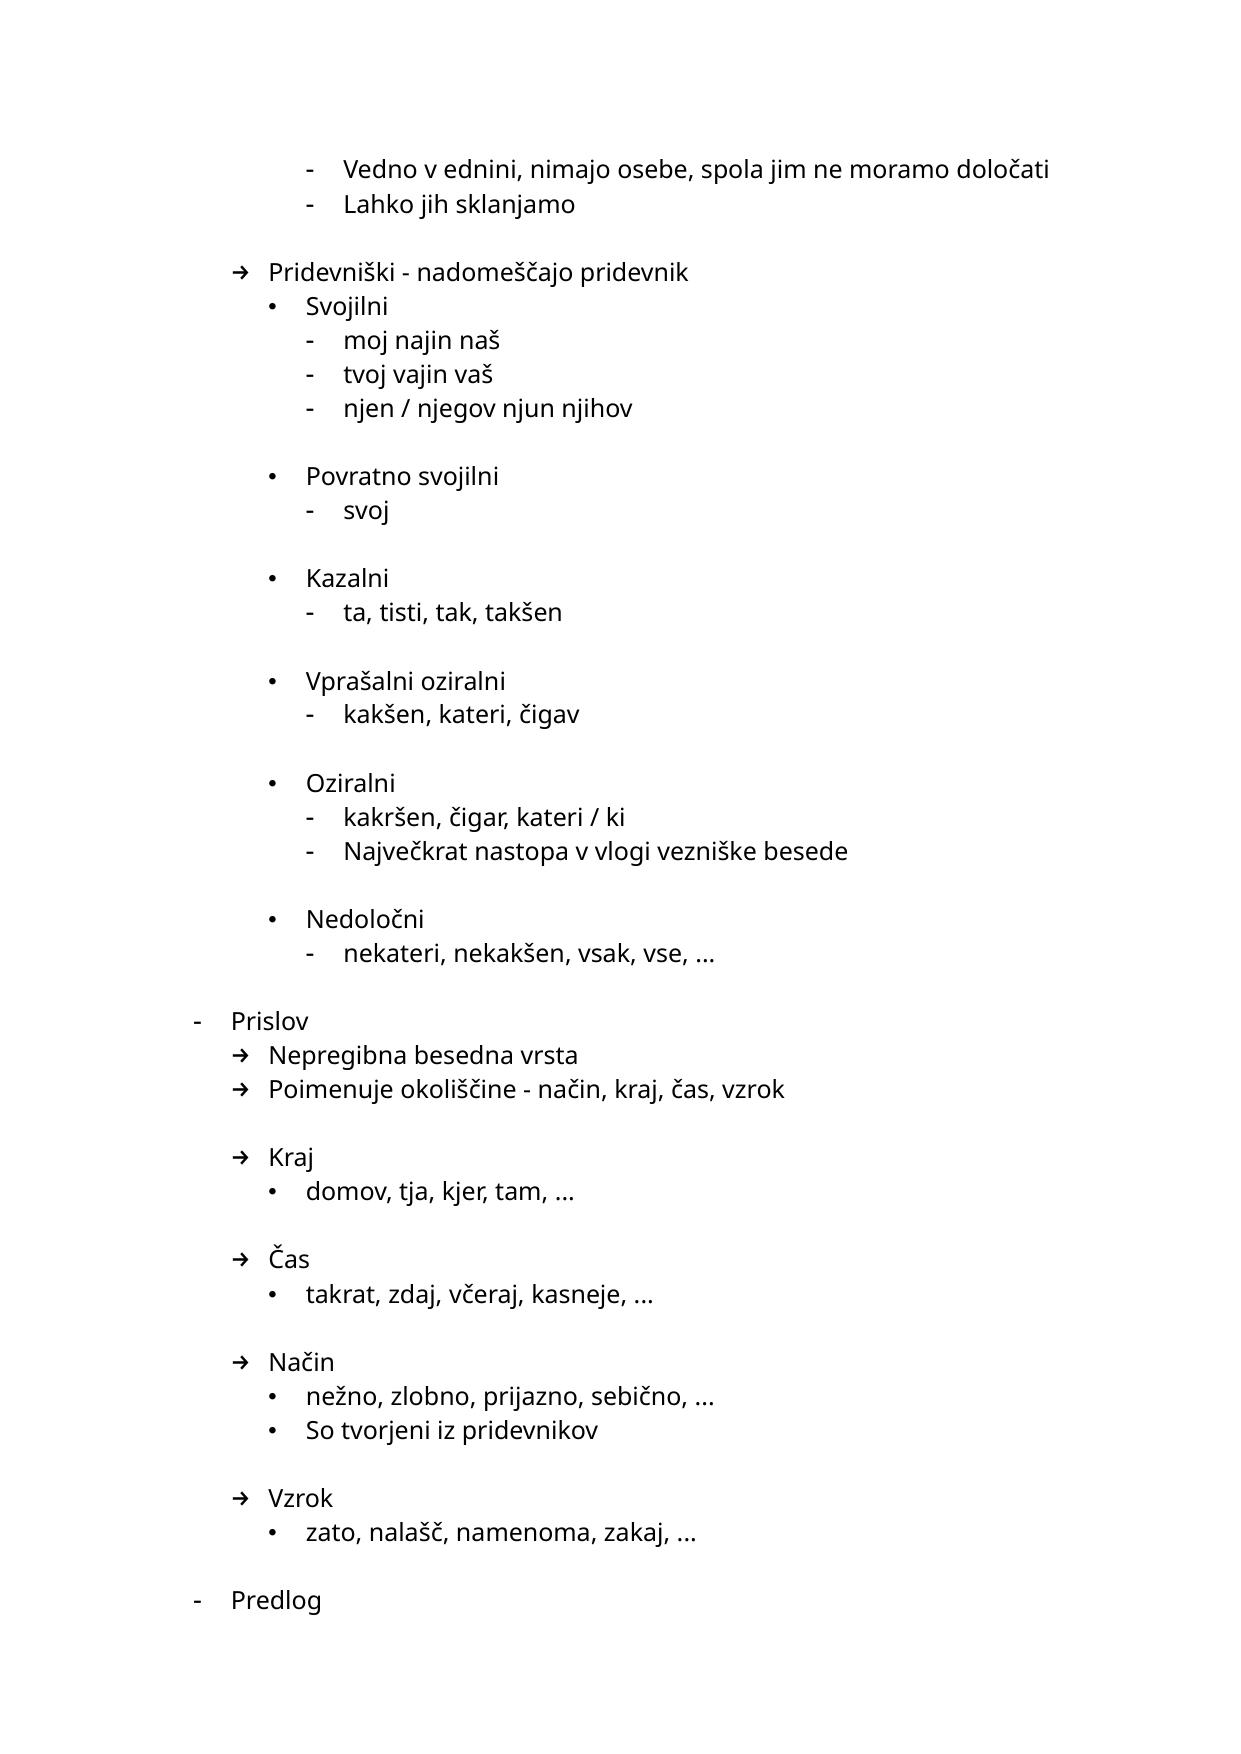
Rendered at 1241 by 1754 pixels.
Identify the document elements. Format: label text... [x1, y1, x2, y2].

list Povratno svojilni [268, 459, 1122, 493]
list svoj [306, 493, 1122, 527]
list moj najin naš [306, 322, 1122, 357]
list ta, tisti, tak, takšen [306, 595, 1122, 629]
list Nepregibna besedna vrsta [231, 1038, 1122, 1072]
list Nedoločni [268, 902, 1122, 936]
list Kraj [231, 1140, 1122, 1174]
list Vedno v ednini, nimajo osebe, spola jim ne moramo določati [306, 152, 1122, 186]
list Čas [231, 1242, 1122, 1276]
list Svojilni [268, 288, 1122, 322]
list Poimenuje okoliščine - način, kraj, čas, vzrok [231, 1072, 1122, 1106]
list nežno, zlobno, prijazno, sebično, ... [268, 1378, 1122, 1412]
list Oziralni [268, 765, 1122, 799]
list kakšen, kateri, čigav [306, 697, 1122, 731]
list zato, nalašč, namenoma, zakaj, ... [268, 1515, 1122, 1549]
list kakršen, čigar, kateri / ki [306, 799, 1122, 833]
list domov, tja, kjer, tam, ... [268, 1174, 1122, 1208]
list Pridevniški - nadomeščajo pridevnik [231, 254, 1122, 288]
list nekateri, nekakšen, vsak, vse, ... [306, 936, 1122, 970]
list njen / njegov njun njihov [306, 391, 1122, 425]
list Vzrok [231, 1481, 1122, 1515]
list Prislov [193, 1004, 1122, 1038]
list takrat, zdaj, včeraj, kasneje, ... [268, 1276, 1122, 1310]
list So tvorjeni iz pridevnikov [268, 1412, 1122, 1447]
list Kazalni [268, 561, 1122, 595]
list Način [231, 1344, 1122, 1378]
list Predlog [193, 1583, 1122, 1617]
list Največkrat nastopa v vlogi vezniške besede [306, 833, 1122, 867]
list Vprašalni oziralni [268, 663, 1122, 697]
list tvoj vajin vaš [306, 357, 1122, 391]
list Lahko jih sklanjamo [306, 186, 1122, 220]
